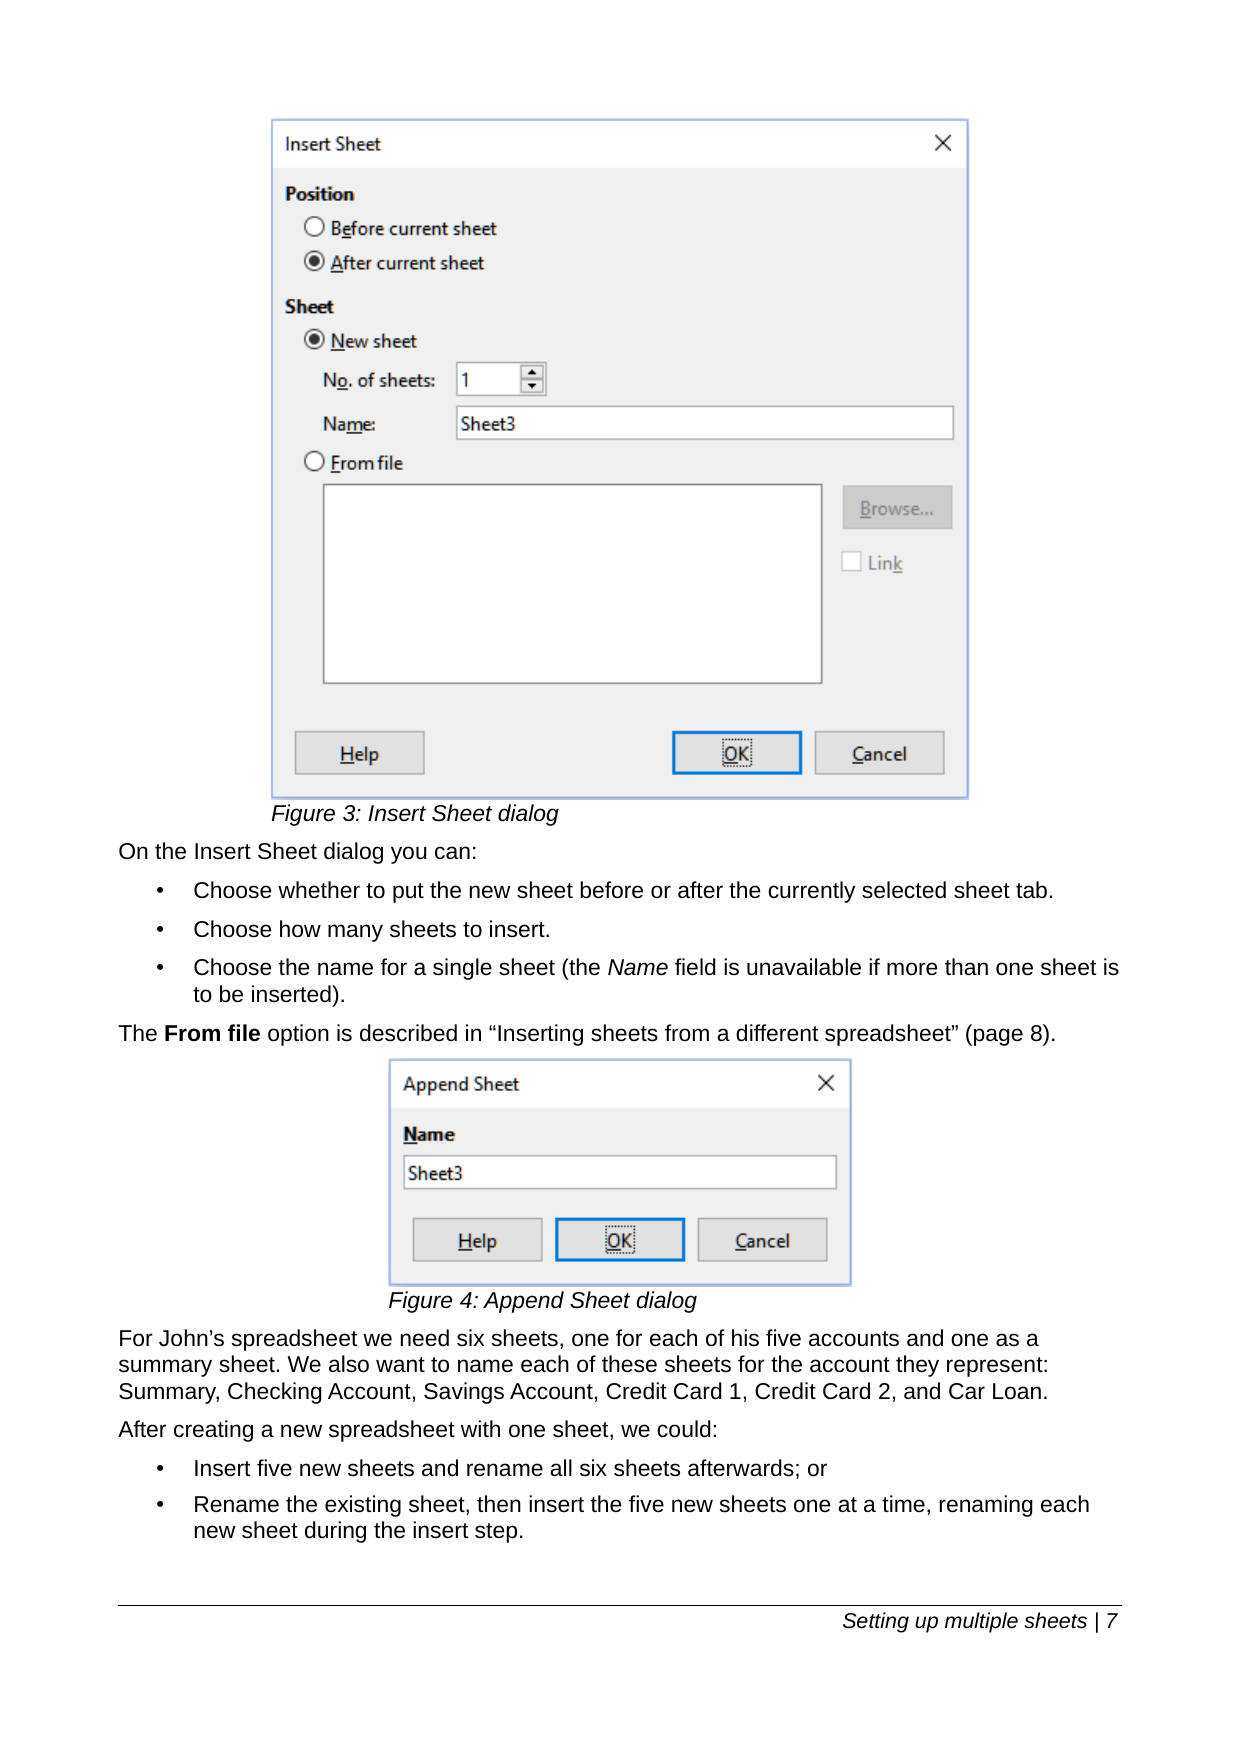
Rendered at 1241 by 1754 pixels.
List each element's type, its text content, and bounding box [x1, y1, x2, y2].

text After creating a new spreadsheet with one sheet, we could: [118, 1416, 1122, 1443]
text Figure 3: Insert Sheet dialog [271, 800, 969, 826]
picture [270, 118, 970, 800]
text Figure 4: Append Sheet dialog [388, 1287, 852, 1313]
list Choose how many sheets to insert. [156, 916, 1122, 942]
text The From file option is described in “Inserting sheets from a different spreadsheet” (page 8). [118, 1019, 1122, 1046]
picture [388, 1058, 853, 1287]
text For John’s spreadsheet we need six sheets, one for each of his five accounts and one as a summary sheet. We also want to name each of these sheets for the account they represent: Summary, Checking Account, Savings Account, Credit Card 1, Credit Card 2, and Car Loan. [118, 1325, 1122, 1404]
list On the Insert Sheet dialog you can: [118, 838, 1122, 864]
list Choose whether to put the new sheet before or after the currently selected sheet tab. [156, 877, 1122, 903]
list Rename the existing sheet, then insert the five new sheets one at a time, renaming each new sheet during the insert step. [156, 1491, 1122, 1543]
list Insert five new sheets and rename all six sheets afterwards; or [156, 1455, 1122, 1482]
list Choose the name for a single sheet (the Name field is unavailable if more than one sheet is to be inserted). [156, 954, 1122, 1007]
